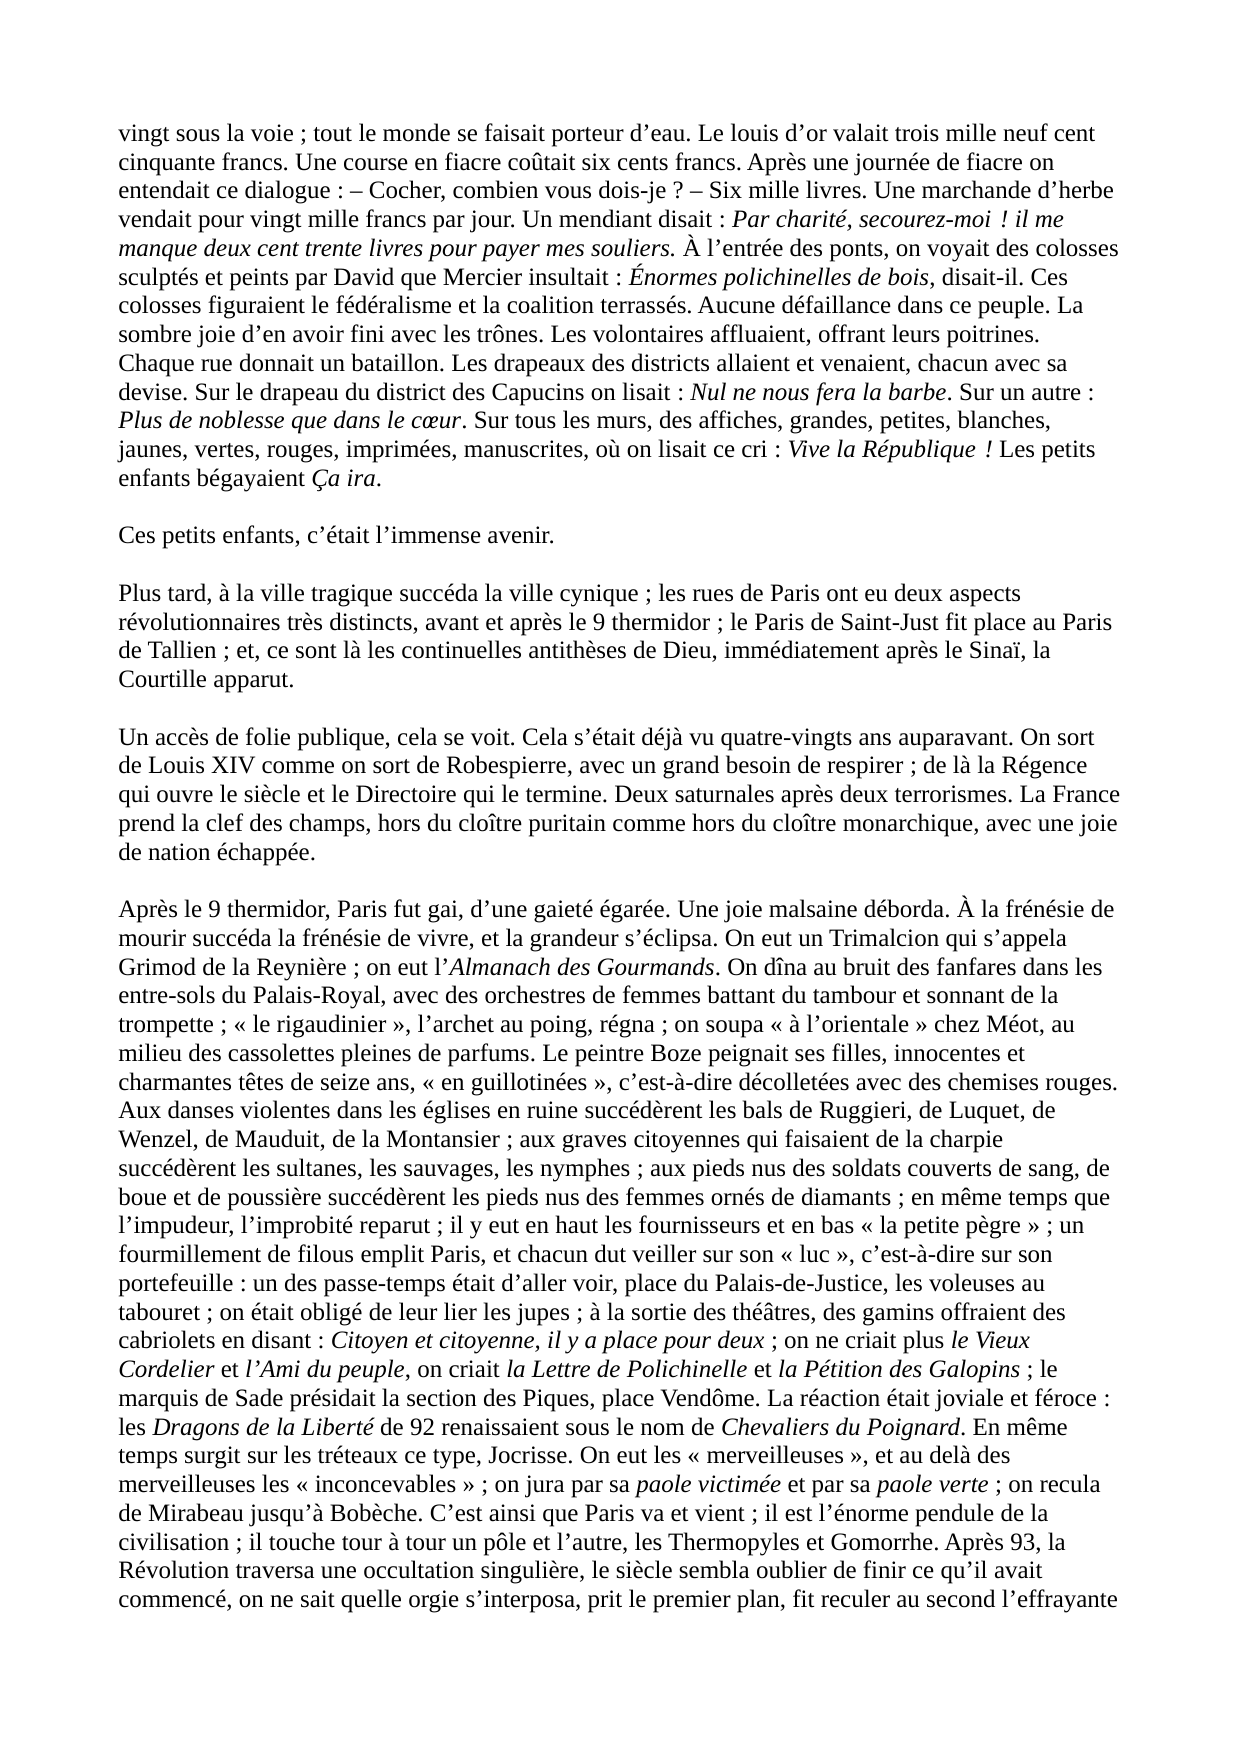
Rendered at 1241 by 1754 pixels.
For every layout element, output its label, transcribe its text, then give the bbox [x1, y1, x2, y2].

text Après le 9 thermidor, Paris fut gai, d’une gaieté égarée. Une joie malsaine déborda. À la frénésie de mourir succéda la frénésie de vivre, et la grandeur s’éclipsa. On eut un Trimalcion qui s’appela Grimod de la Reynière ; on eut l’Almanach des Gourmands. On dîna au bruit des fanfares dans les entre-sols du Palais-Royal, avec des orchestres de femmes battant du tambour et sonnant de la trompette ; « le rigaudinier », l’archet au poing, régna ; on soupa « à l’orientale » chez Méot, au milieu des cassolettes pleines de parfums. Le peintre Boze peignait ses filles, innocentes et charmantes têtes de seize ans, « en guillotinées », c’est-à-dire décolletées avec des chemises rouges. Aux danses violentes dans les églises en ruine succédèrent les bals de Ruggieri, de Luquet, de Wenzel, de Mauduit, de la Montansier ; aux graves citoyennes qui faisaient de la charpie succédèrent les sultanes, les sauvages, les nymphes ; aux pieds nus des soldats couverts de sang, de boue et de poussière succédèrent les pieds nus des femmes ornés de diamants ; en même temps que l’impudeur, l’improbité reparut ; il y eut en haut les fournisseurs et en bas « la petite pègre » ; un fourmillement de filous emplit Paris, et chacun dut veiller sur son « luc », c’est-à-dire sur son portefeuille : un des passe-temps était d’aller voir, place du Palais-de-Justice, les voleuses au tabouret ; on était obligé de leur lier les jupes ; à la sortie des théâtres, des gamins offraient des cabriolets en disant : Citoyen et citoyenne, il y a place pour deux ; on ne criait plus le Vieux Cordelier et l’Ami du peuple, on criait la Lettre de Polichinelle et la Pétition des Galopins ; le marquis de Sade présidait la section des Piques, place Vendôme. La réaction était joviale et féroce : les Dragons de la Liberté de 92 renaissaient sous le nom de Chevaliers du Poignard. En même temps surgit sur les tréteaux ce type, Jocrisse. On eut les « merveilleuses », et au delà des merveilleuses les « inconcevables » ; on jura par sa paole victimée et par sa paole verte ; on recula de Mirabeau jusqu’à Bobèche. C’est ainsi que Paris va et vient ; il est l’énorme pendule de la civilisation ; il touche tour à tour un pôle et l’autre, les Thermopyles et Gomorrhe. Après 93, la Révolution traversa une occultation singulière, le siècle sembla oublier de finir ce qu’il avait commencé, on ne sait quelle orgie s’interposa, prit le premier plan, fit reculer au second l’effrayante [118, 894, 1122, 1613]
text Plus tard, à la ville tragique succéda la ville cynique ; les rues de Paris ont eu deux aspects révolutionnaires très distincts, avant et après le 9 thermidor ; le Paris de Saint-Just fit place au Paris de Tallien ; et, ce sont là les continuelles antithèses de Dieu, immédiatement après le Sinaï, la Courtille apparut. [118, 578, 1122, 693]
text vingt sous la voie ; tout le monde se faisait porteur d’eau. Le louis d’or valait trois mille neuf cent cinquante francs. Une course en fiacre coûtait six cents francs. Après une journée de fiacre on entendait ce dialogue : – Cocher, combien vous dois-je ? – Six mille livres. Une marchande d’herbe vendait pour vingt mille francs par jour. Un mendiant disait : Par charité, secourez-moi ! il me manque deux cent trente livres pour payer mes souliers. À l’entrée des ponts, on voyait des colosses sculptés et peints par David que Mercier insultait : Énormes polichinelles de bois, disait-il. Ces colosses figuraient le fédéralisme et la coalition terrassés. Aucune défaillance dans ce peuple. La sombre joie d’en avoir fini avec les trônes. Les volontaires affluaient, offrant leurs poitrines. Chaque rue donnait un bataillon. Les drapeaux des districts allaient et venaient, chacun avec sa devise. Sur le drapeau du district des Capucins on lisait : Nul ne nous fera la barbe. Sur un autre : Plus de noblesse que dans le cœur. Sur tous les murs, des affiches, grandes, petites, blanches, jaunes, vertes, rouges, imprimées, manuscrites, où on lisait ce cri : Vive la République ! Les petits enfants bégayaient Ça ira. [118, 118, 1122, 492]
text Un accès de folie publique, cela se voit. Cela s’était déjà vu quatre-vingts ans auparavant. On sort de Louis XIV comme on sort de Robespierre, avec un grand besoin de respirer ; de là la Régence qui ouvre le siècle et le Directoire qui le termine. Deux saturnales après deux terrorismes. La France prend la clef des champs, hors du cloître puritain comme hors du cloître monarchique, avec une joie de nation échappée. [118, 722, 1122, 866]
text Ces petits enfants, c’était l’immense avenir. [118, 521, 1122, 549]
